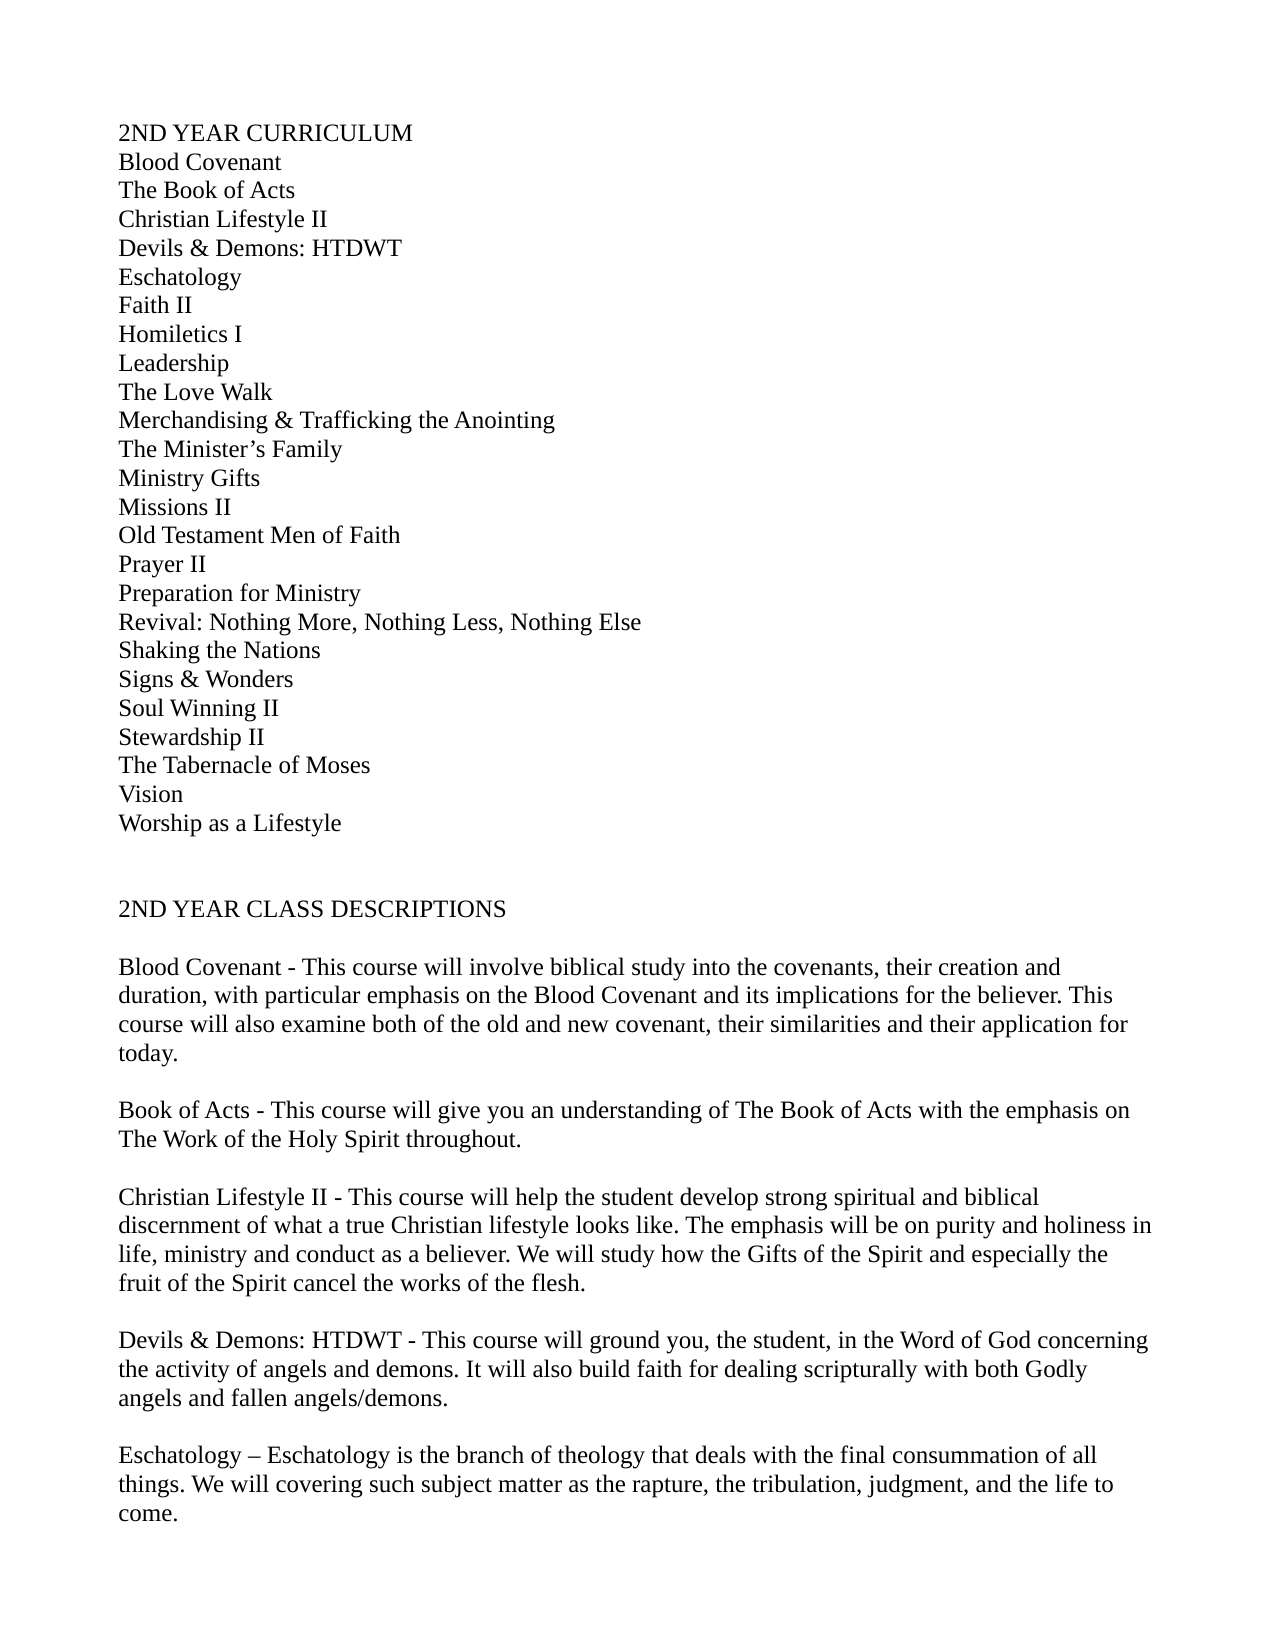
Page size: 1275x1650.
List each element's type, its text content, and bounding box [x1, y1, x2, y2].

text Preparation for Ministry [118, 578, 1157, 607]
text Leadership [118, 348, 1157, 377]
text Merchandising & Trafficking the Anointing [118, 406, 1157, 434]
text Christian Lifestyle II - This course will help the student develop strong spiritual and biblical discernment of what a true Christian lifestyle looks like. The emphasis will be on purity and holiness in life, ministry and conduct as a believer. We will study how the Gifts of the Spirit and especially the fruit of the Spirit cancel the works of the flesh. [118, 1182, 1157, 1297]
text The Love Walk [118, 377, 1157, 406]
text Eschatology – Eschatology is the branch of theology that deals with the final consummation of all things. We will covering such subject matter as the rapture, the tribulation, judgment, and the life to come. [118, 1441, 1157, 1527]
text Ministry Gifts [118, 463, 1157, 492]
text Missions II [118, 492, 1157, 521]
text Soul Winning II [118, 693, 1157, 722]
text The Minister’s Family [118, 434, 1157, 463]
text Homiletics I [118, 319, 1157, 348]
text Blood Covenant - This course will involve biblical study into the covenants, their creation and duration, with particular emphasis on the Blood Covenant and its implications for the believer. This course will also examine both of the old and new covenant, their similarities and their application for today. [118, 952, 1157, 1067]
text Blood Covenant [118, 147, 1157, 176]
text Vision [118, 779, 1157, 808]
text 2ND YEAR CURRICULUM [118, 118, 1157, 147]
text Eschatology [118, 262, 1157, 291]
text The Book of Acts [118, 176, 1157, 204]
text Prayer II [118, 549, 1157, 578]
text Faith II [118, 291, 1157, 319]
text Christian Lifestyle II [118, 204, 1157, 233]
text Stewardship II [118, 722, 1157, 751]
text Worship as a Lifestyle [118, 808, 1157, 837]
text Devils & Demons: HTDWT - This course will ground you, the student, in the Word of God concerning the activity of angels and demons. It will also build faith for dealing scripturally with both Godly angels and fallen angels/demons. [118, 1326, 1157, 1412]
text 2ND YEAR CLASS DESCRIPTIONS [118, 894, 1157, 923]
text The Tabernacle of Moses [118, 751, 1157, 779]
text Shaking the Nations [118, 636, 1157, 664]
text Revival: Nothing More, Nothing Less, Nothing Else [118, 607, 1157, 636]
text Book of Acts - This course will give you an understanding of The Book of Acts with the emphasis on The Work of the Holy Spirit throughout. [118, 1096, 1157, 1153]
text Signs & Wonders [118, 664, 1157, 693]
text Old Testament Men of Faith [118, 521, 1157, 549]
text Devils & Demons: HTDWT [118, 233, 1157, 262]
